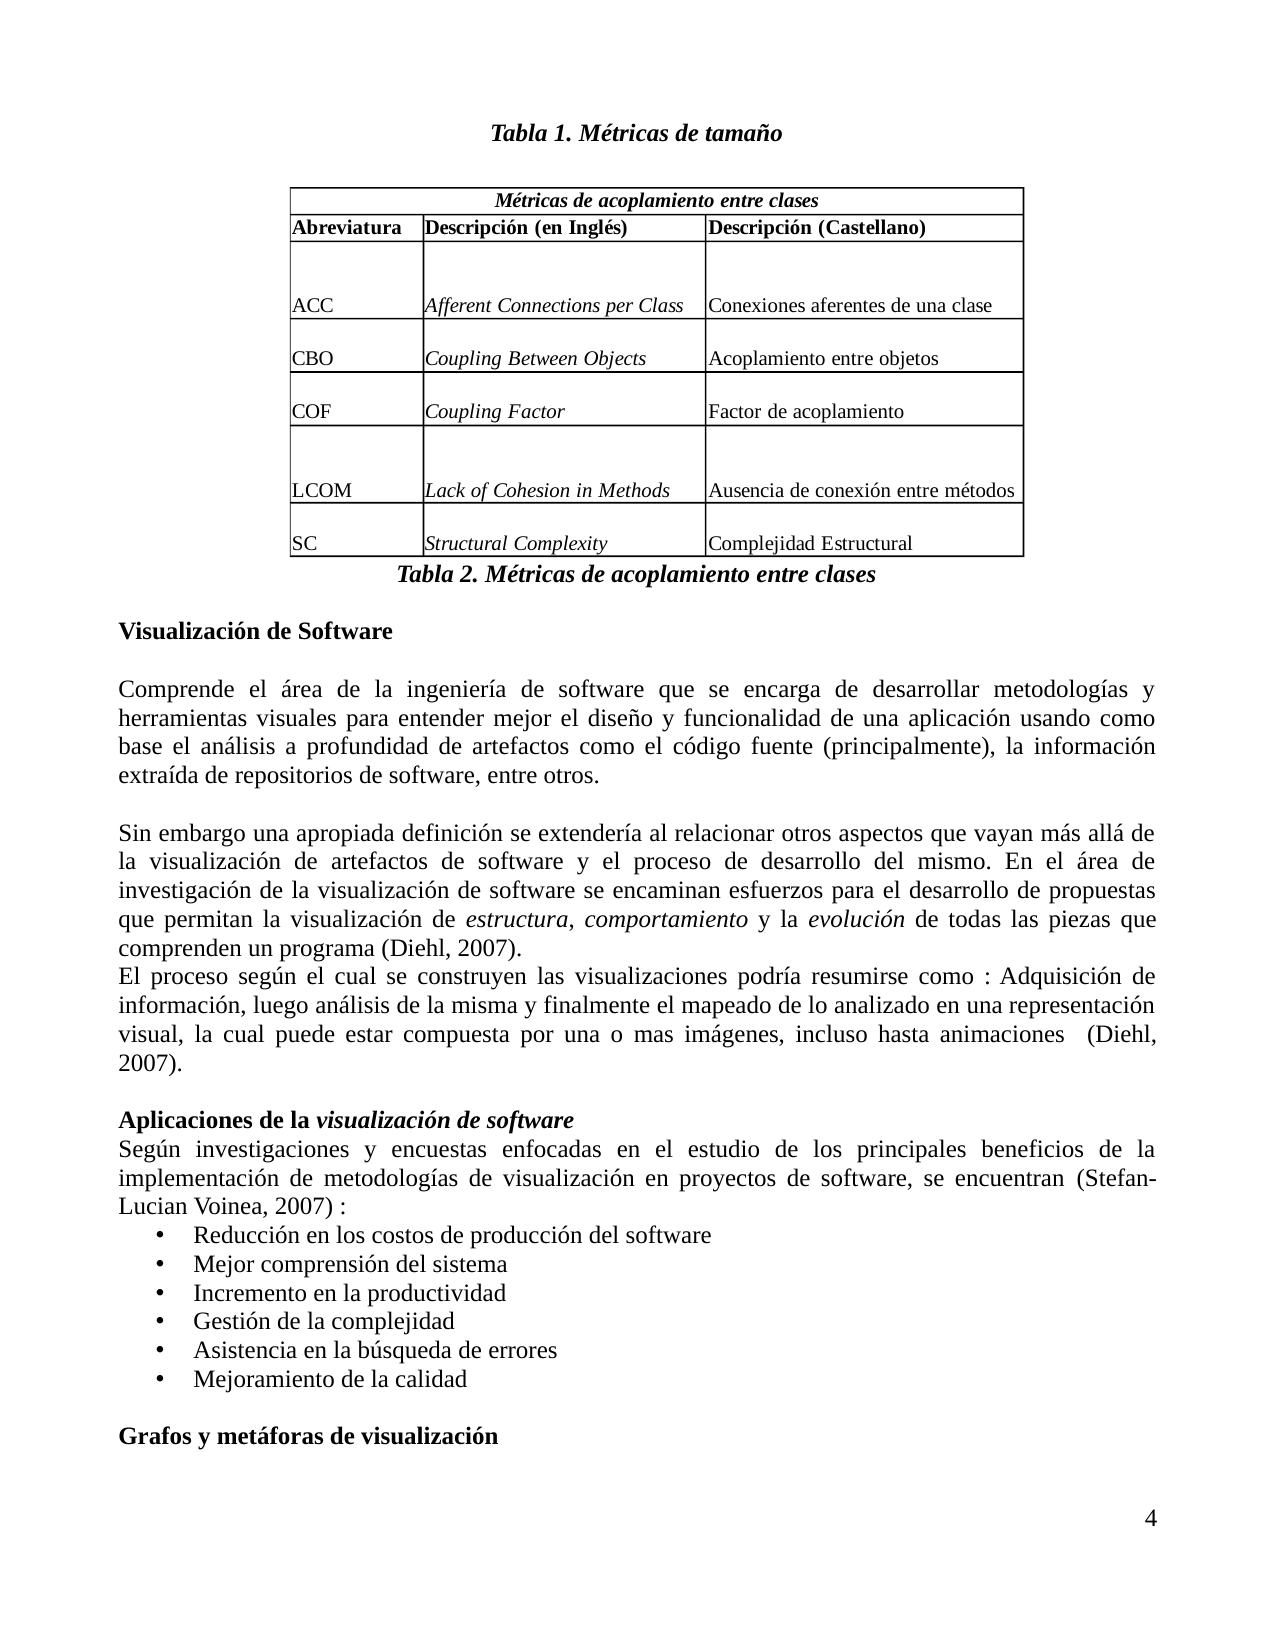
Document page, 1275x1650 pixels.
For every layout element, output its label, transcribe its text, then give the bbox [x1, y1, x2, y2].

text Comprende el área de la ingeniería de software que se encarga de desarrollar metodologías y herramientas visuales para entender mejor el diseño y funcionalidad de una aplicación usando como base el análisis a profundidad de artefactos como el código fuente (principalmente), la información extraída de repositorios de software, entre otros. [118, 674, 1157, 789]
list Reducción en los costos de producción del software [156, 1220, 1157, 1249]
list Mejoramiento de la calidad [156, 1364, 1157, 1393]
text El proceso según el cual se construyen las visualizaciones podría resumirse como : Adquisición de información, luego análisis de la misma y finalmente el mapeado de lo analizado en una representación visual, la cual puede estar compuesta por una o mas imágenes, incluso hasta animaciones (Diehl, 2007). [118, 961, 1157, 1076]
text Tabla 2. Métricas de acoplamiento entre clases [118, 176, 1157, 588]
text Visualización de Software [118, 616, 1157, 645]
text Tabla 1. Métricas de tamaño [118, 118, 1157, 147]
list Gestión de la complejidad [156, 1306, 1157, 1335]
text Según investigaciones y encuestas enfocadas en el estudio de los principales beneficios de la implementación de metodologías de visualización en proyectos de software, se encuentran (Stefan-Lucian Voinea, 2007) : [118, 1134, 1157, 1220]
list Incremento en la productividad [156, 1278, 1157, 1306]
text Sin embargo una apropiada definición se extendería al relacionar otros aspectos que vayan más allá de la visualización de artefactos de software y el proceso de desarrollo del mismo. En el área de investigación de la visualización de software se encaminan esfuerzos para el desarrollo de propuestas que permitan la visualización de estructura, comportamiento y la evolución de todas las piezas que comprenden un programa (Diehl, 2007). [118, 818, 1157, 961]
text Grafos y metáforas de visualización [118, 1421, 1157, 1450]
text Aplicaciones de la visualización de software [118, 1105, 1157, 1134]
list Mejor comprensión del sistema [156, 1249, 1157, 1278]
list Asistencia en la búsqueda de errores [156, 1335, 1157, 1364]
